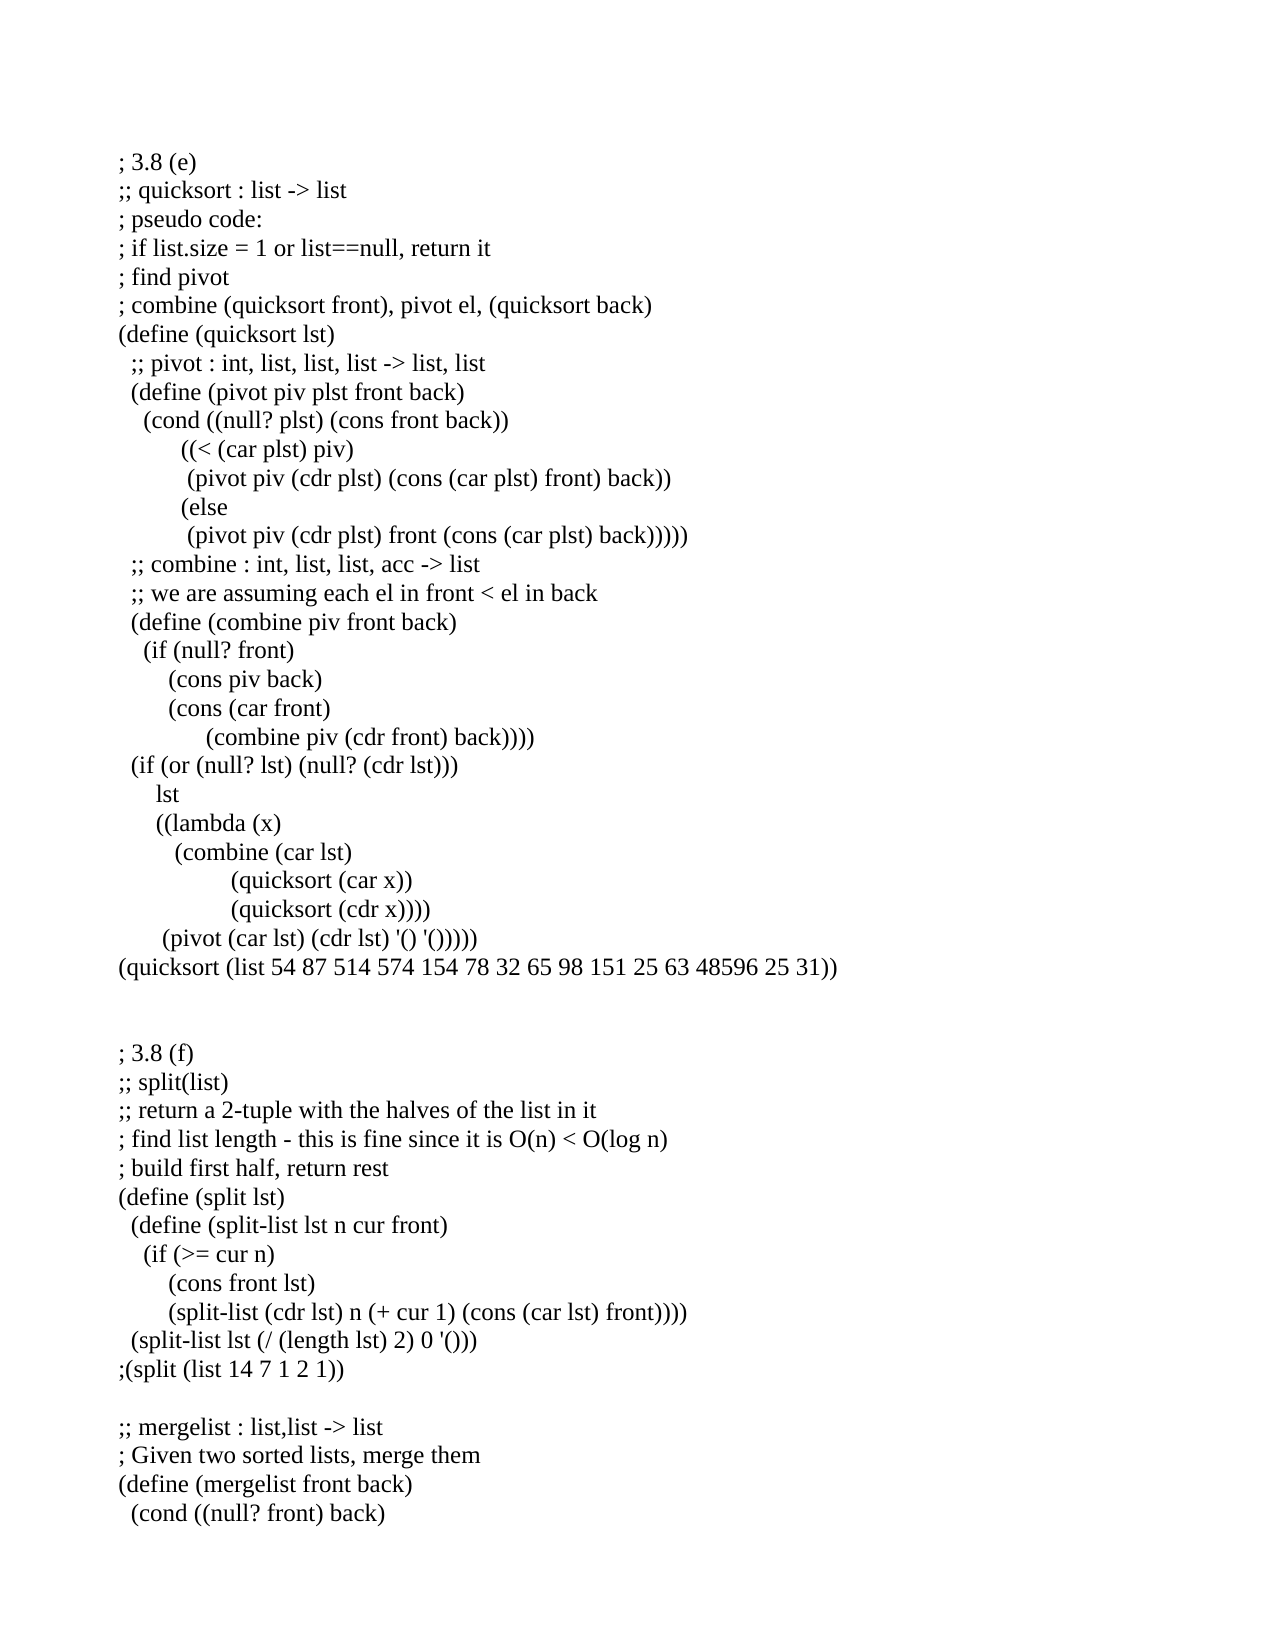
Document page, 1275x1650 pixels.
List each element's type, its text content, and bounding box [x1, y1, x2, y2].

text lst [118, 779, 1157, 808]
text ;; quicksort : list -> list [118, 176, 1157, 204]
text (if (or (null? lst) (null? (cdr lst))) [118, 751, 1157, 779]
text ;; pivot : int, list, list, list -> list, list [118, 348, 1157, 377]
text (define (mergelist front back) [118, 1469, 1157, 1498]
text (define (pivot piv plst front back) [118, 377, 1157, 406]
text (pivot piv (cdr plst) (cons (car plst) front) back)) [118, 463, 1157, 492]
text ; build first half, return rest [118, 1153, 1157, 1182]
text (define (combine piv front back) [118, 607, 1157, 636]
text ;; return a 2-tuple with the halves of the list in it [118, 1096, 1157, 1124]
text (cond ((null? plst) (cons front back)) [118, 406, 1157, 434]
text ; 3.8 (e) [118, 147, 1157, 176]
text ;; combine : int, list, list, acc -> list [118, 549, 1157, 578]
text (quicksort (cdr x)))) [118, 894, 1157, 923]
text (split-list (cdr lst) n (+ cur 1) (cons (car lst) front)))) [118, 1297, 1157, 1326]
text ((lambda (x) [118, 808, 1157, 837]
text (if (null? front) [118, 636, 1157, 664]
text (combine piv (cdr front) back)))) [118, 722, 1157, 751]
text ; find pivot [118, 262, 1157, 291]
text (quicksort (list 54 87 514 574 154 78 32 65 98 151 25 63 48596 25 31)) [118, 952, 1157, 981]
text (pivot piv (cdr plst) front (cons (car plst) back))))) [118, 521, 1157, 549]
text (else [118, 492, 1157, 521]
text ; pseudo code: [118, 204, 1157, 233]
text ((< (car plst) piv) [118, 434, 1157, 463]
text ; if list.size = 1 or list==null, return it [118, 233, 1157, 262]
text (cond ((null? front) back) [118, 1498, 1157, 1527]
text ; 3.8 (f) [118, 1038, 1157, 1067]
text (split-list lst (/ (length lst) 2) 0 '())) [118, 1326, 1157, 1354]
text (if (>= cur n) [118, 1239, 1157, 1268]
text ; Given two sorted lists, merge them [118, 1441, 1157, 1469]
text ;; split(list) [118, 1067, 1157, 1096]
text (cons piv back) [118, 664, 1157, 693]
text ;(split (list 14 7 1 2 1)) [118, 1354, 1157, 1383]
text (quicksort (car x)) [118, 866, 1157, 894]
text ;; mergelist : list,list -> list [118, 1412, 1157, 1441]
text ; find list length - this is fine since it is O(n) < O(log n) [118, 1124, 1157, 1153]
text (define (quicksort lst) [118, 319, 1157, 348]
text ; combine (quicksort front), pivot el, (quicksort back) [118, 291, 1157, 319]
text (cons front lst) [118, 1268, 1157, 1297]
text ;; we are assuming each el in front < el in back [118, 578, 1157, 607]
text (define (split lst) [118, 1182, 1157, 1211]
text (define (split-list lst n cur front) [118, 1211, 1157, 1239]
text (combine (car lst) [118, 837, 1157, 866]
text (cons (car front) [118, 693, 1157, 722]
text (pivot (car lst) (cdr lst) '() '())))) [118, 923, 1157, 952]
